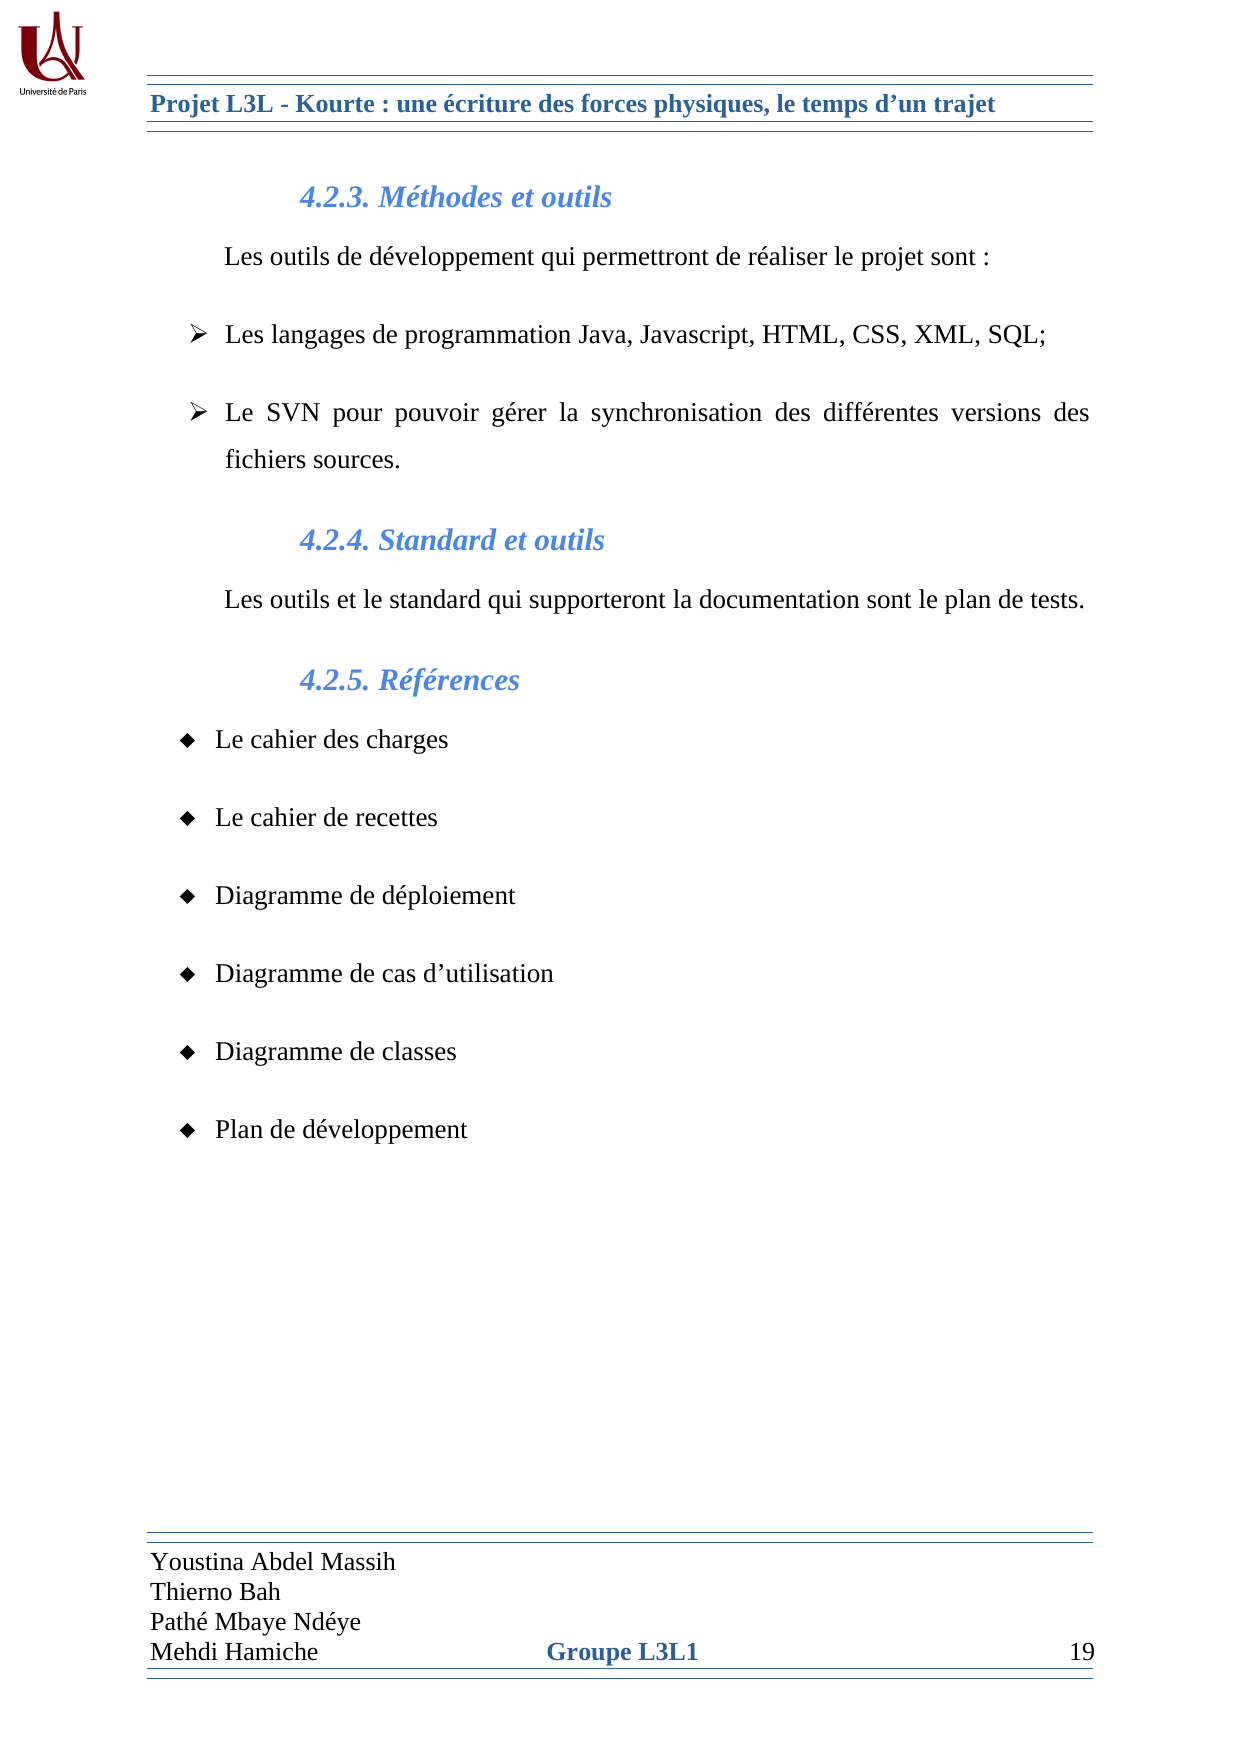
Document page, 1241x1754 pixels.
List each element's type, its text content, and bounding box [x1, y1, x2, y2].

list Les langages de programmation Java, Javascript, HTML, CSS, XML, SQL; [188, 318, 1090, 349]
list Plan de développement [179, 1114, 1090, 1145]
list Le SVN pour pouvoir gérer la synchronisation des différentes versions des fichiers sources. [188, 396, 1090, 474]
list Diagramme de cas d’utilisation [179, 957, 1090, 989]
list Diagramme de classes [179, 1036, 1090, 1067]
list Le cahier des charges [179, 723, 1090, 754]
list Diagramme de déploiement [179, 879, 1090, 911]
text Les outils et le standard qui supporteront la documentation sont le plan de tests. [150, 583, 1090, 614]
subtitle 4.2.5. Références [225, 661, 1090, 697]
list Le cahier de recettes [179, 801, 1090, 832]
text Les outils de développement qui permettront de réaliser le projet sont : [150, 240, 1090, 271]
subtitle 4.2.4. Standard et outils [225, 521, 1090, 557]
subtitle 4.2.3. Méthodes et outils [225, 178, 1090, 214]
picture [0, 0, 101, 107]
